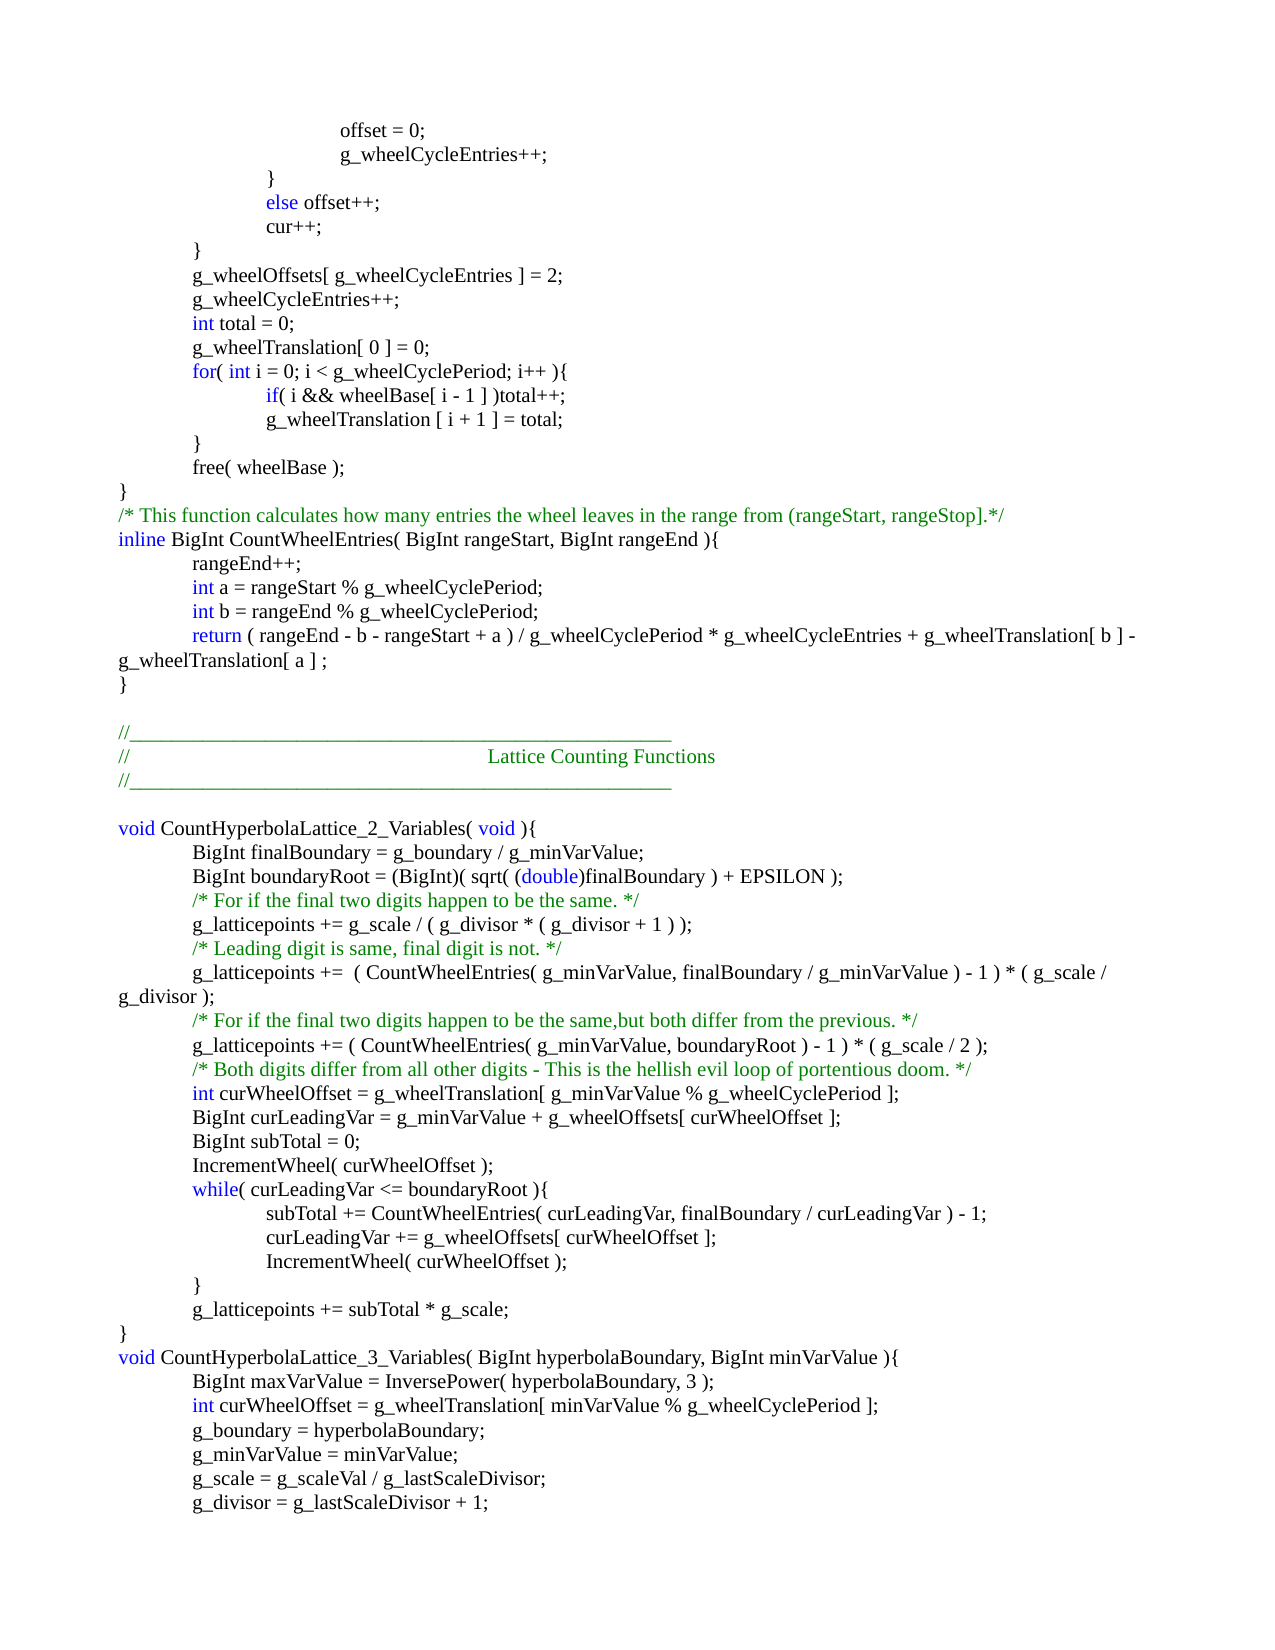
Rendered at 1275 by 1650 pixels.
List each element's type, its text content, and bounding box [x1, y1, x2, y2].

text } [118, 431, 1157, 455]
text cur++; [118, 214, 1157, 238]
text g_latticepoints += g_scale / ( g_divisor * ( g_divisor + 1 ) ); [118, 912, 1157, 936]
text g_wheelOffsets[ g_wheelCycleEntries ] = 2; [118, 262, 1157, 287]
text int curWheelOffset = g_wheelTranslation[ g_minVarValue % g_wheelCyclePeriod ]; [118, 1081, 1157, 1105]
text //____________________________________________________ [118, 768, 1157, 792]
text } [118, 479, 1157, 503]
text BigInt subTotal = 0; [118, 1129, 1157, 1153]
text else offset++; [118, 190, 1157, 214]
text } [118, 1321, 1157, 1345]
text void CountHyperbolaLattice_3_Variables( BigInt hyperbolaBoundary, BigInt minVarValue ){ [118, 1345, 1157, 1369]
text int b = rangeEnd % g_wheelCyclePeriod; [118, 599, 1157, 623]
text curLeadingVar += g_wheelOffsets[ curWheelOffset ]; [118, 1225, 1157, 1249]
text inline BigInt CountWheelEntries( BigInt rangeStart, BigInt rangeEnd ){ [118, 527, 1157, 551]
text IncrementWheel( curWheelOffset ); [118, 1153, 1157, 1177]
text subTotal += CountWheelEntries( curLeadingVar, finalBoundary / curLeadingVar ) - 1; [118, 1201, 1157, 1225]
text } [118, 672, 1157, 696]
text //____________________________________________________ [118, 720, 1157, 744]
text int total = 0; [118, 311, 1157, 335]
text /* Leading digit is same, final digit is not. */ [118, 936, 1157, 960]
text free( wheelBase ); [118, 455, 1157, 479]
text while( curLeadingVar <= boundaryRoot ){ [118, 1177, 1157, 1201]
text BigInt boundaryRoot = (BigInt)( sqrt( (double)finalBoundary ) + EPSILON ); [118, 864, 1157, 888]
text g_latticepoints += subTotal * g_scale; [118, 1297, 1157, 1321]
text int a = rangeStart % g_wheelCyclePeriod; [118, 575, 1157, 599]
text BigInt finalBoundary = g_boundary / g_minVarValue; [118, 840, 1157, 864]
text } [118, 1273, 1157, 1297]
text g_latticepoints += ( CountWheelEntries( g_minVarValue, finalBoundary / g_minVarValue ) - 1 ) * ( g_scale / g_divisor ); [118, 960, 1157, 1008]
text int curWheelOffset = g_wheelTranslation[ minVarValue % g_wheelCyclePeriod ]; [118, 1393, 1157, 1417]
text g_scale = g_scaleVal / g_lastScaleDivisor; [118, 1466, 1157, 1490]
text IncrementWheel( curWheelOffset ); [118, 1249, 1157, 1273]
text g_wheelTranslation[ 0 ] = 0; [118, 335, 1157, 359]
text return ( rangeEnd - b - rangeStart + a ) / g_wheelCyclePeriod * g_wheelCycleEntries + g_wheelTranslation[ b ] - g_wheelTranslation[ a ] ; [118, 623, 1157, 672]
text void CountHyperbolaLattice_2_Variables( void ){ [118, 816, 1157, 840]
text g_divisor = g_lastScaleDivisor + 1; [118, 1490, 1157, 1514]
text /* For if the final two digits happen to be the same. */ [118, 888, 1157, 912]
text for( int i = 0; i < g_wheelCyclePeriod; i++ ){ [118, 359, 1157, 383]
text } [118, 238, 1157, 262]
text } [118, 166, 1157, 190]
text offset = 0; [118, 118, 1157, 142]
text /* For if the final two digits happen to be the same,but both differ from the previous. */ [118, 1008, 1157, 1032]
text rangeEnd++; [118, 551, 1157, 575]
text /* Both digits differ from all other digits - This is the hellish evil loop of portentious doom. */ [118, 1057, 1157, 1081]
text g_boundary = hyperbolaBoundary; [118, 1417, 1157, 1442]
text // Lattice Counting Functions [118, 744, 1157, 768]
text g_minVarValue = minVarValue; [118, 1442, 1157, 1466]
text g_latticepoints += ( CountWheelEntries( g_minVarValue, boundaryRoot ) - 1 ) * ( g_scale / 2 ); [118, 1032, 1157, 1057]
text BigInt curLeadingVar = g_minVarValue + g_wheelOffsets[ curWheelOffset ]; [118, 1105, 1157, 1129]
text g_wheelCycleEntries++; [118, 142, 1157, 166]
text g_wheelTranslation [ i + 1 ] = total; [118, 407, 1157, 431]
text g_wheelCycleEntries++; [118, 287, 1157, 311]
text BigInt maxVarValue = InversePower( hyperbolaBoundary, 3 ); [118, 1369, 1157, 1393]
text if( i && wheelBase[ i - 1 ] )total++; [118, 383, 1157, 407]
text /* This function calculates how many entries the wheel leaves in the range from (rangeStart, rangeStop].*/ [118, 503, 1157, 527]
